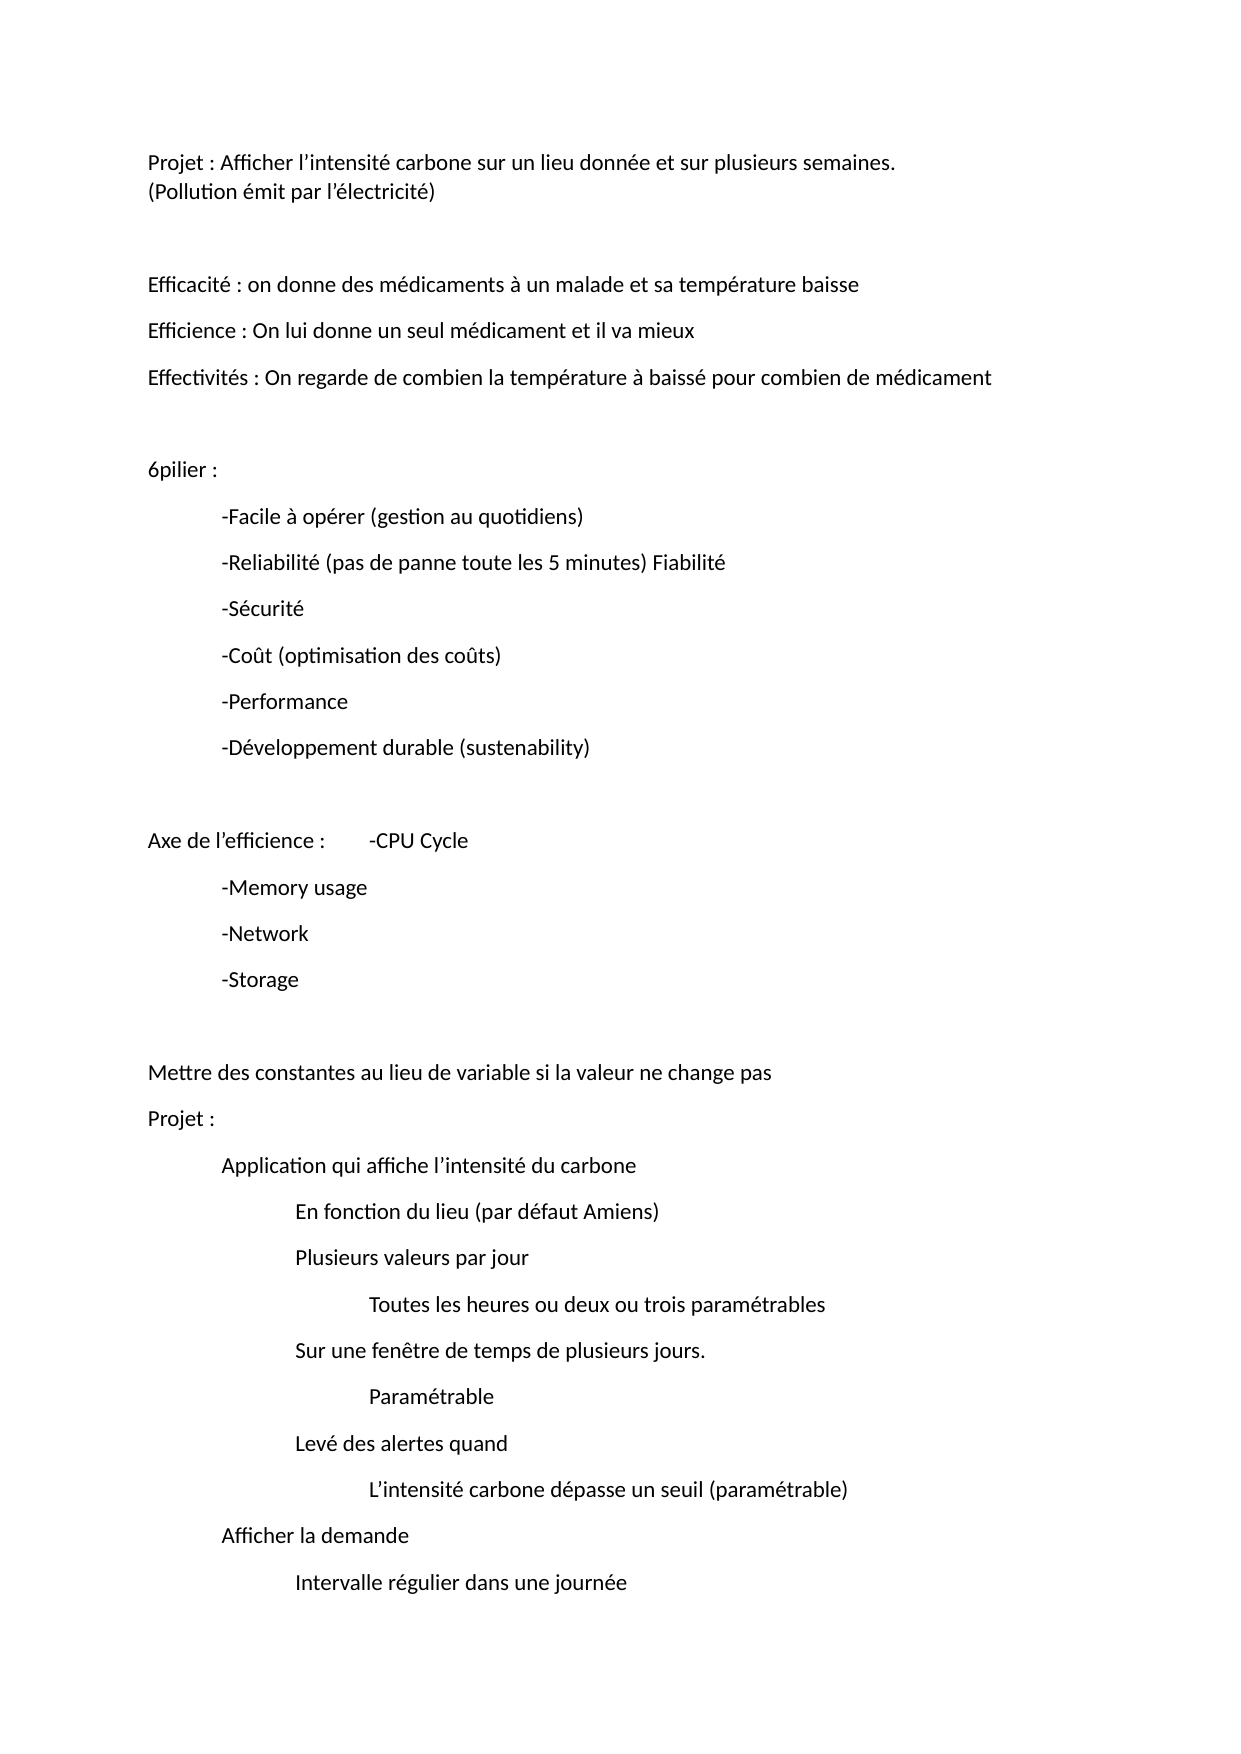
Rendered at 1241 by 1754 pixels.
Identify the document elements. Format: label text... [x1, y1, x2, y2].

text Application qui affiche l’intensité du carbone [148, 1151, 1093, 1179]
text -Network [148, 919, 1093, 947]
text L’intensité carbone dépasse un seuil (paramétrable) [148, 1475, 1093, 1503]
text -Storage [148, 965, 1093, 993]
text Plusieurs valeurs par jour [148, 1243, 1093, 1271]
text -Coût (optimisation des coûts) [148, 641, 1093, 669]
text Efficience : On lui donne un seul médicament et il va mieux [148, 316, 1093, 344]
text Projet : Afficher l’intensité carbone sur un lieu donnée et sur plusieurs semaines. (Pollution émit par l’électricité) [148, 148, 1093, 205]
text -Facile à opérer (gestion au quotidiens) [148, 502, 1093, 530]
text -Développement durable (sustenability) [148, 733, 1093, 762]
text Effectivités : On regarde de combien la température à baissé pour combien de médicament [148, 363, 1093, 391]
text -Memory usage [148, 873, 1093, 901]
text Paramétrable [148, 1382, 1093, 1411]
text Intervalle régulier dans une journée [148, 1568, 1093, 1596]
text Levé des alertes quand [148, 1429, 1093, 1457]
text Mettre des constantes au lieu de variable si la valeur ne change pas [148, 1058, 1093, 1086]
text En fonction du lieu (par défaut Amiens) [148, 1197, 1093, 1225]
text -Reliabilité (pas de panne toute les 5 minutes) Fiabilité [148, 548, 1093, 576]
text Toutes les heures ou deux ou trois paramétrables [148, 1290, 1093, 1318]
text Projet : [148, 1104, 1093, 1132]
text -Sécurité [148, 594, 1093, 622]
text Afficher la demande [148, 1522, 1093, 1549]
text 6pilier : [148, 455, 1093, 483]
text Sur une fenêtre de temps de plusieurs jours. [148, 1336, 1093, 1364]
text -Performance [148, 687, 1093, 715]
text Efficacité : on donne des médicaments à un malade et sa température baisse [148, 270, 1093, 298]
text Axe de l’efficience : -CPU Cycle [148, 826, 1093, 854]
